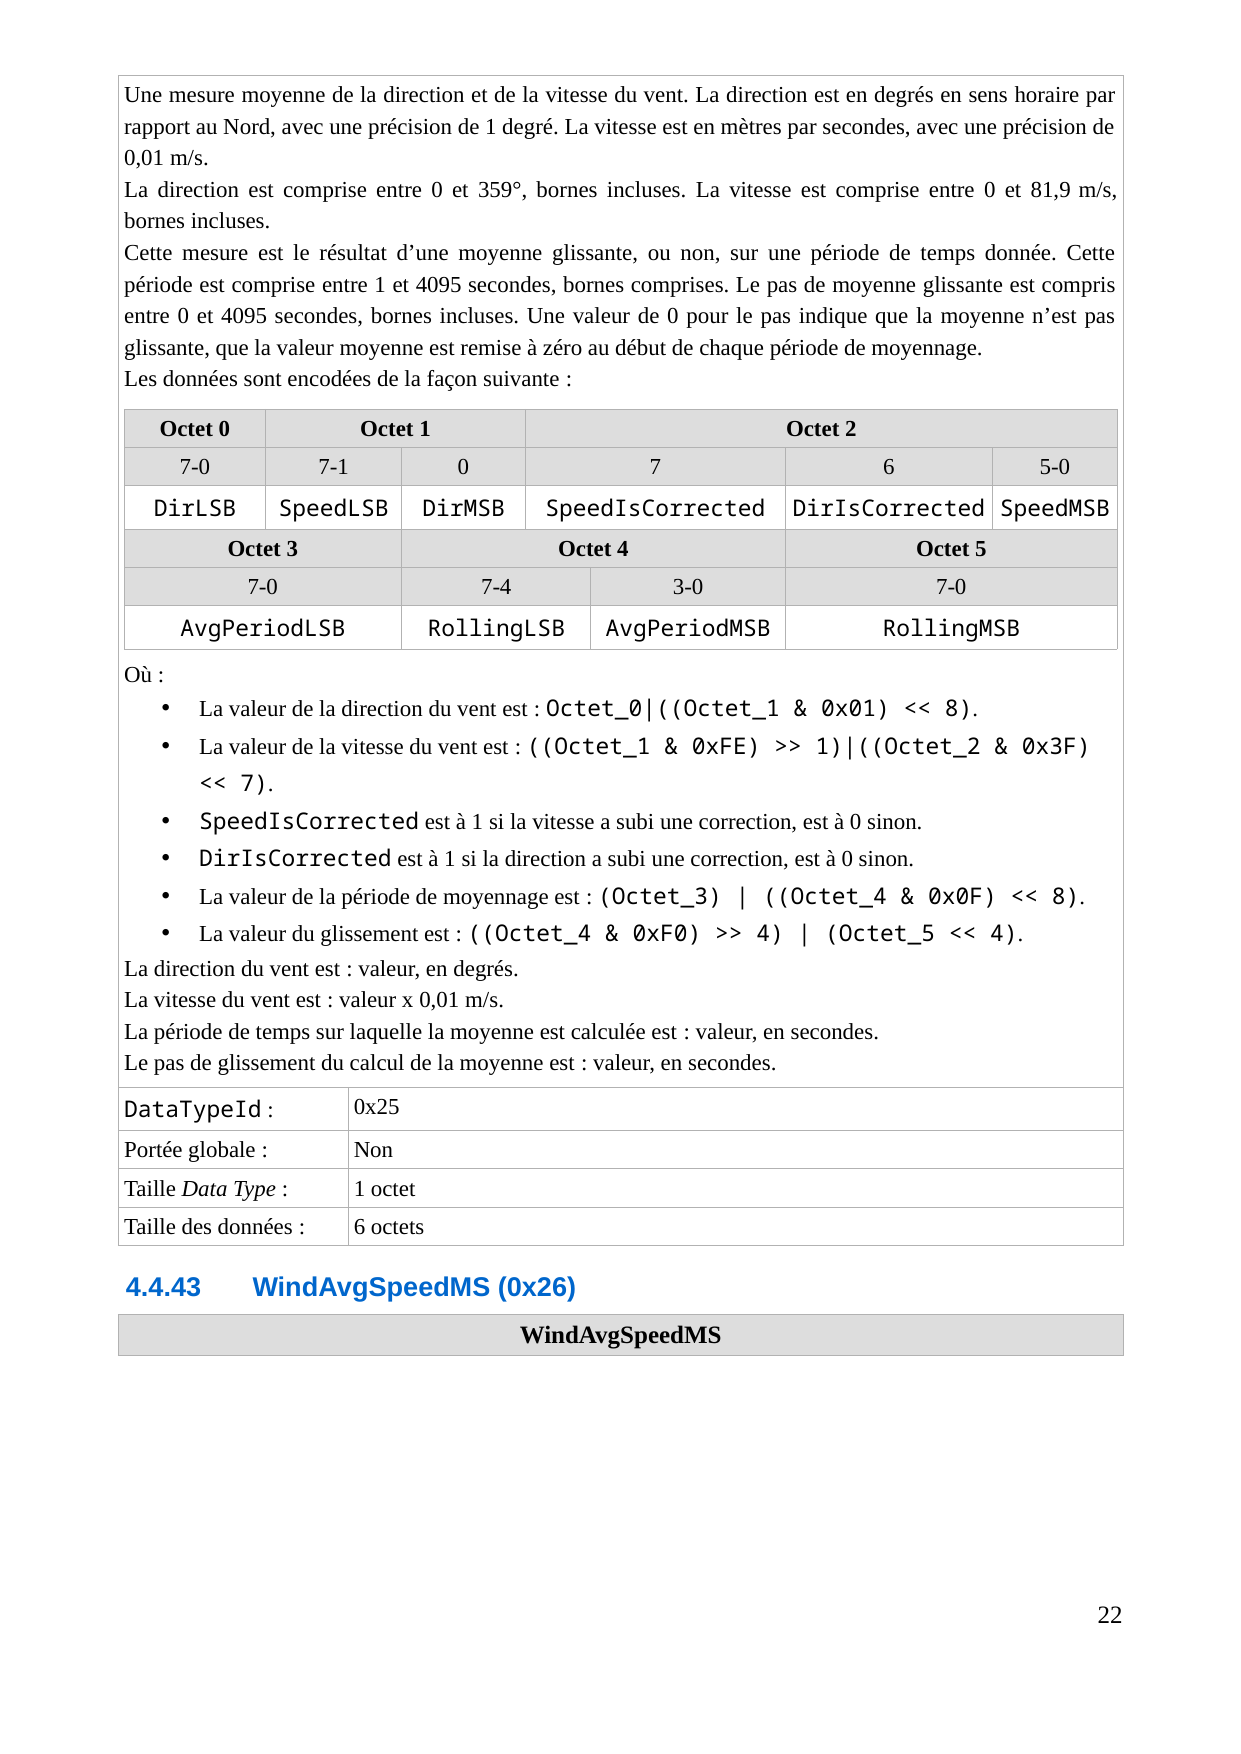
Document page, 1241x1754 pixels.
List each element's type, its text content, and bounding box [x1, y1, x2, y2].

table_header Octet 0 [125, 410, 265, 447]
table_cell AvgPeriodMSB [591, 606, 785, 648]
table_cell 7-1 [266, 448, 401, 485]
table_cell DirIsCorrected [786, 486, 992, 528]
table_cell RollingMSB [786, 606, 1117, 648]
table_cell SpeedIsCorrected [526, 486, 785, 528]
table_cell 7-0 [125, 568, 401, 605]
table_cell SpeedMSB [993, 486, 1117, 528]
table_cell 6 [786, 448, 992, 485]
table_cell 7-4 [402, 568, 590, 605]
table_cell DirLSB [125, 486, 265, 528]
table_cell Une mesure moyenne de la direction et de la vitesse du vent. La direction est en degrés en sens horaire par rapport au Nord, avec une précision de 1 degré. La vitesse est en mètres par secondes, avec une précision de 0,01 m/s. La direction est comprise entre 0 et 359°, bornes incluses. La vitesse est comprise entre 0 et 81,9 m/s, bornes incluses. Cette mesure est le résultat d’une moyenne glissante, ou non, sur une période de temps donnée. Cette période est comprise entre 1 et 4095 secondes, bornes comprises. Le pas de moyenne glissante est compris entre 0 et 4095 secondes, bornes incluses. Une valeur de 0 pour le pas indique que la moyenne n’est pas glissante, que la valeur moyenne est remise à zéro au début de chaque période de moyennage. Les données sont encodées de la façon suivante : Où : La valeur de la direction du vent est : Octet_0|((Octet_1 & 0x01) << 8). La valeur de la vitesse du vent est : ((Octet_1 & 0xFE) >> 1)|((Octet_2 & 0x3F) << 7). SpeedIsCorrected est à 1 si la vitesse a subi une correction, est à 0 sinon. DirIsCorrected est à 1 si la direction a subi une correction, est à 0 sinon. La valeur de la période de moyennage est : (Octet_3) | ((Octet_4 & 0x0F) << 8). La valeur du glissement est : ((Octet_4 & 0xF0) >> 4) | (Octet_5 << 4). La direction du vent est : valeur, en degrés. La vitesse du vent est : valeur x 0,01 m/s. La période de temps sur laquelle la moyenne est calculée est : valeur, en secondes. Le pas de glissement du calcul de la moyenne est : valeur, en secondes. [119, 76, 1123, 1087]
table_cell 7-0 [125, 448, 265, 485]
table_cell 7 [526, 448, 785, 485]
table_cell Octet 3 [125, 530, 401, 567]
table_cell DirMSB [402, 486, 525, 528]
table_cell 5-0 [993, 448, 1117, 485]
table_cell Taille des données : [119, 1208, 348, 1245]
table_cell SpeedLSB [266, 486, 401, 528]
table_cell Portée globale : [119, 1131, 348, 1168]
table_cell AvgPeriodLSB [125, 606, 401, 648]
table_cell Octet 4 [402, 530, 785, 567]
table_cell Taille Data Type : [119, 1169, 348, 1207]
subtitle WindAvgSpeedMS (0x26) [118, 1271, 1122, 1302]
table_header Octet 2 [526, 410, 1117, 447]
table_cell Octet 5 [786, 530, 1117, 567]
table_cell 6 octets [349, 1208, 1123, 1245]
table_cell 7-0 [786, 568, 1117, 605]
table_header WindAvgSpeedMS [119, 1315, 1123, 1355]
table_cell 0x25 [349, 1088, 1123, 1130]
table_cell DataTypeId : [119, 1088, 348, 1130]
table_cell RollingLSB [402, 606, 590, 648]
table_cell 1 octet [349, 1169, 1123, 1207]
table_cell Non [349, 1131, 1123, 1168]
table_cell 0 [402, 448, 525, 485]
table_cell 3-0 [591, 568, 785, 605]
table_header Octet 1 [266, 410, 525, 447]
